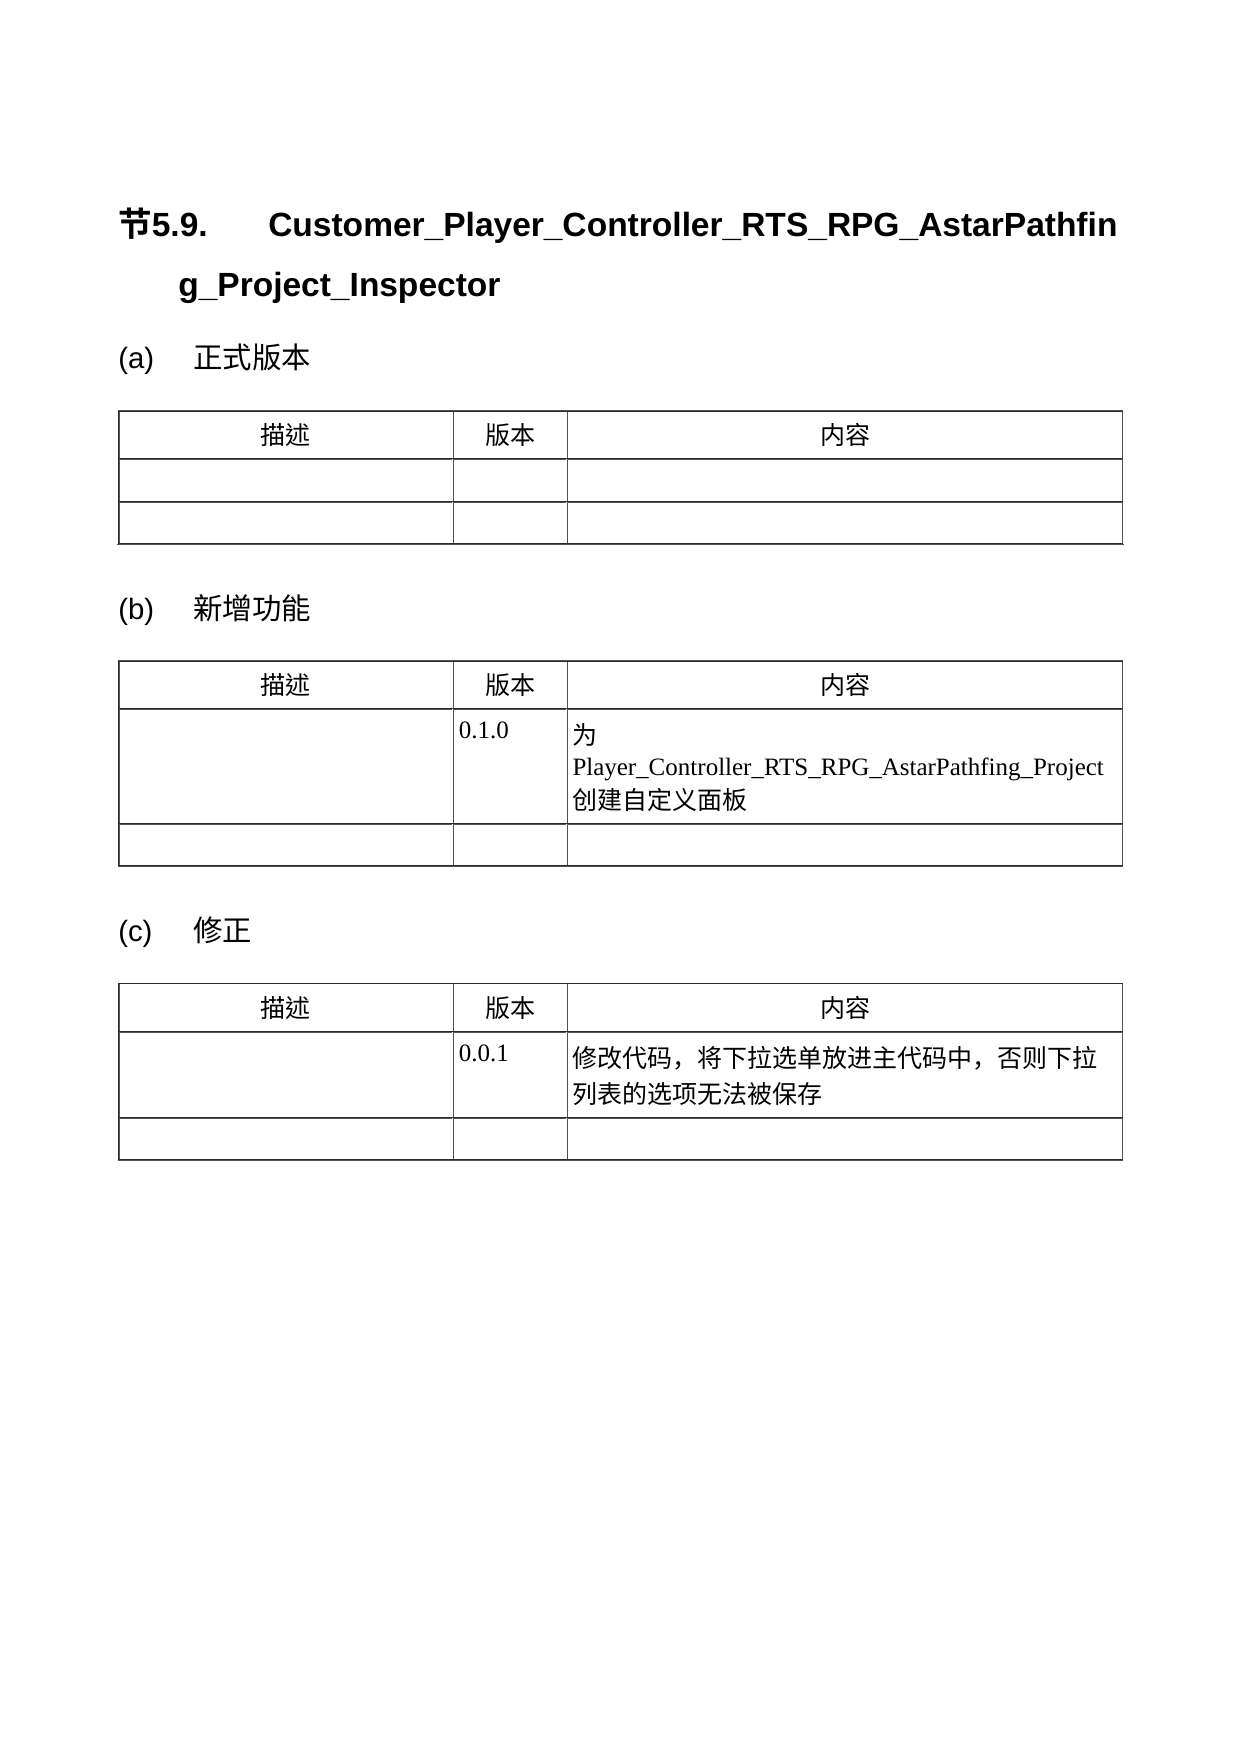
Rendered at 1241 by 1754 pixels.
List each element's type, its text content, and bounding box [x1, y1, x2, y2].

table_cell [120, 710, 452, 822]
table_cell 0.1.0 [454, 710, 566, 822]
table_cell [120, 1119, 452, 1159]
table_header 内容 [568, 413, 1122, 458]
table_header 内容 [568, 663, 1122, 708]
table_cell 修改代码，将下拉选单放进主代码中，否则下拉列表的选项无法被保存 [568, 1033, 1122, 1116]
table_header 版本 [454, 985, 566, 1030]
table_header 描述 [120, 663, 452, 708]
table_cell [120, 1033, 452, 1116]
subtitle 新增功能 [118, 588, 1122, 628]
table_cell 0.0.1 [454, 1033, 566, 1116]
table_header 描述 [120, 413, 452, 458]
subtitle 修正 [118, 910, 1122, 950]
table_cell [568, 1119, 1122, 1159]
table_cell 为 Player_Controller_RTS_RPG_AstarPathfing_Project创建自定义面板 [568, 710, 1122, 822]
table_header 版本 [454, 413, 566, 458]
table_cell [454, 1119, 566, 1159]
table_cell [454, 460, 566, 500]
subtitle 正式版本 [118, 337, 1122, 377]
table_cell [120, 825, 452, 865]
table_cell [568, 460, 1122, 500]
table_cell [568, 825, 1122, 865]
table_cell [454, 503, 566, 542]
subtitle Customer_Player_Controller_RTS_RPG_AstarPathfing_Project_Inspector [118, 197, 1122, 304]
table_header 版本 [454, 663, 566, 708]
table_cell [454, 825, 566, 865]
table_cell [568, 503, 1122, 542]
table_cell [120, 503, 452, 542]
table_header 描述 [120, 985, 452, 1030]
table_header 内容 [568, 985, 1122, 1030]
table_cell [120, 460, 452, 500]
